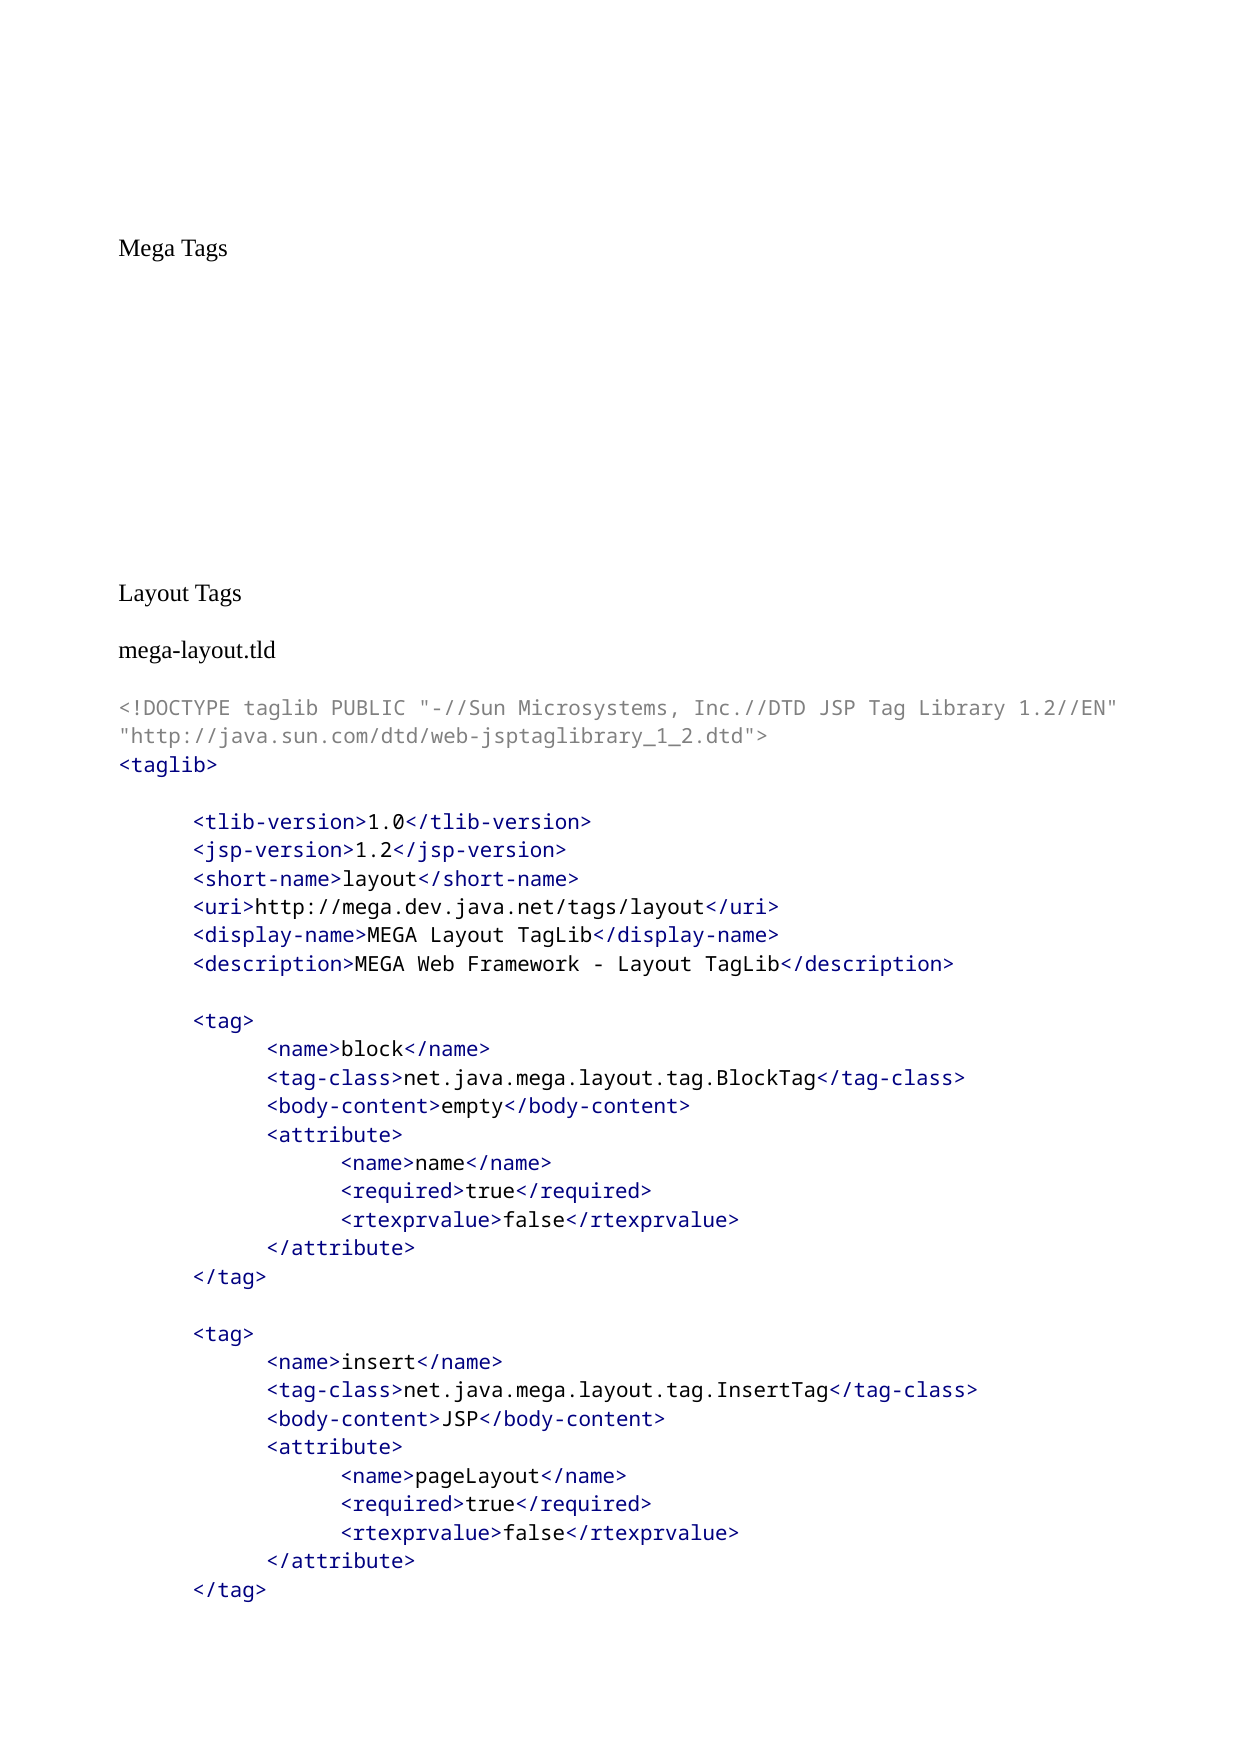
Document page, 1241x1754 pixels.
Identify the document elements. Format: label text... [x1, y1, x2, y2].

text <taglib> [118, 750, 1122, 778]
text <name>block</name> [118, 1034, 1122, 1063]
text <uri>http://mega.dev.java.net/tags/layout</uri> [118, 892, 1122, 921]
text mega-layout.tld [118, 636, 1122, 664]
text Layout Tags [118, 578, 1122, 607]
text <display-name>MEGA Layout TagLib</display-name> [118, 921, 1122, 949]
text <required>true</required> [118, 1177, 1122, 1205]
text </attribute> [118, 1546, 1122, 1575]
text <tag> [118, 1319, 1122, 1347]
text </tag> [118, 1262, 1122, 1290]
text <name>insert</name> [118, 1347, 1122, 1376]
text <tlib-version>1.0</tlib-version> [118, 807, 1122, 835]
text <tag> [118, 1006, 1122, 1034]
text <short-name>layout</short-name> [118, 864, 1122, 892]
text <rtexprvalue>false</rtexprvalue> [118, 1518, 1122, 1546]
text <required>true</required> [118, 1489, 1122, 1518]
text <jsp-version>1.2</jsp-version> [118, 835, 1122, 864]
text <rtexprvalue>false</rtexprvalue> [118, 1205, 1122, 1233]
text <!DOCTYPE taglib PUBLIC "-//Sun Microsystems, Inc.//DTD JSP Tag Library 1.2//EN" "http://java.sun.com/dtd/web-jsptaglibrary_1_2.dtd"> [118, 693, 1122, 750]
text <tag-class>net.java.mega.layout.tag.InsertTag</tag-class> [118, 1376, 1122, 1404]
text <body-content>JSP</body-content> [118, 1404, 1122, 1432]
text </tag> [118, 1575, 1122, 1603]
text <tag-class>net.java.mega.layout.tag.BlockTag</tag-class> [118, 1063, 1122, 1091]
text <body-content>empty</body-content> [118, 1091, 1122, 1120]
text </attribute> [118, 1233, 1122, 1262]
text <name>name</name> [118, 1148, 1122, 1177]
text <description>MEGA Web Framework - Layout TagLib</description> [118, 949, 1122, 977]
text <attribute> [118, 1432, 1122, 1461]
text <name>pageLayout</name> [118, 1461, 1122, 1489]
text <attribute> [118, 1120, 1122, 1148]
text Mega Tags [118, 233, 1122, 262]
